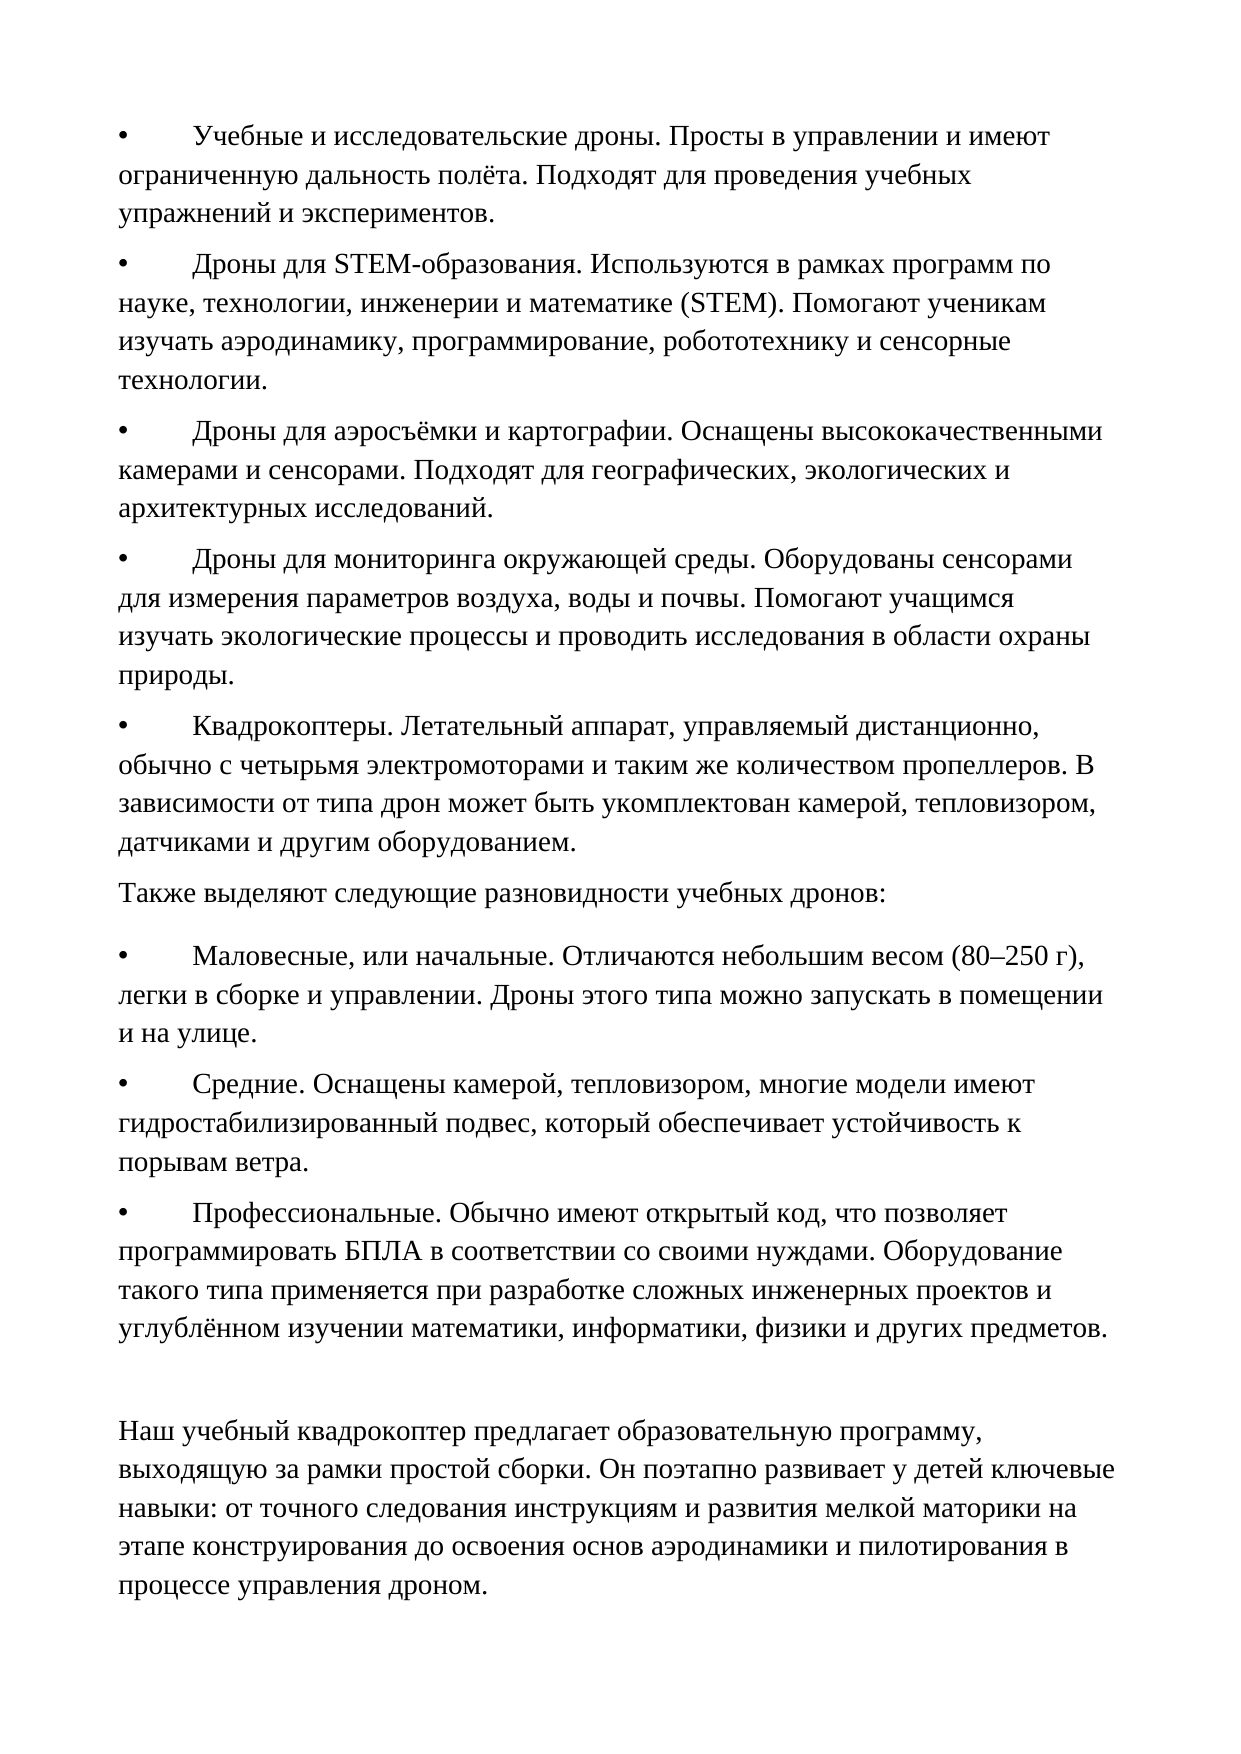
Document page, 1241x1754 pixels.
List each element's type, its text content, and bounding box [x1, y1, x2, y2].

list Квадрокоптеры. Летательный аппарат, управляемый дистанционно, обычно с четырьмя электромоторами и таким же количеством пропеллеров. В зависимости от типа дрон может быть укомплектован камерой, тепловизором, датчиками и другим оборудованием. [118, 708, 1116, 857]
list Дроны для аэросъёмки и картографии. Оснащены высококачественными камерами и сенсорами. Подходят для географических, экологических и архитектурных исследований. [118, 413, 1116, 524]
list Дроны для STEM-образования. Используются в рамках программ по науке, технологии, инженерии и математике (STEM). Помогают ученикам изучать аэродинамику, программирование, робототехнику и сенсорные технологии. [118, 246, 1116, 396]
text Также выделяют следующие разновидности учебных дронов: [118, 875, 1122, 908]
list Маловесные, или начальные. Отличаются небольшим весом (80–250 г), легки в сборке и управлении. Дроны этого типа можно запускать в помещении и на улице. [118, 938, 1122, 1049]
list Учебные и исследовательские дроны. Просты в управлении и имеют ограниченную дальность полёта. Подходят для проведения учебных упражнений и экспериментов. [118, 118, 1116, 229]
list Профессиональные. Обычно имеют открытый код, что позволяет программировать БПЛА в соответствии со своими нуждами. Оборудование такого типа применяется при разработке сложных инженерных проектов и углублённом изучении математики, информатики, физики и других предметов. [118, 1195, 1122, 1344]
text Наш учебный квадрокоптер предлагает образовательную программу, выходящую за рамки простой сборки. Он поэтапно развивает у детей ключевые навыки: от точного следования инструкциям и развития мелкой маторики на этапе конструирования до освоения основ аэродинамики и пилотирования в процессе управления дроном. [118, 1413, 1122, 1600]
list Средние. Оснащены камерой, тепловизором, многие модели имеют гидростабилизированный подвес, который обеспечивает устойчивость к порывам ветра. [118, 1067, 1122, 1177]
list Дроны для мониторинга окружающей среды. Оборудованы сенсорами для измерения параметров воздуха, воды и почвы. Помогают учащимся изучать экологические процессы и проводить исследования в области охраны природы. [118, 541, 1116, 691]
